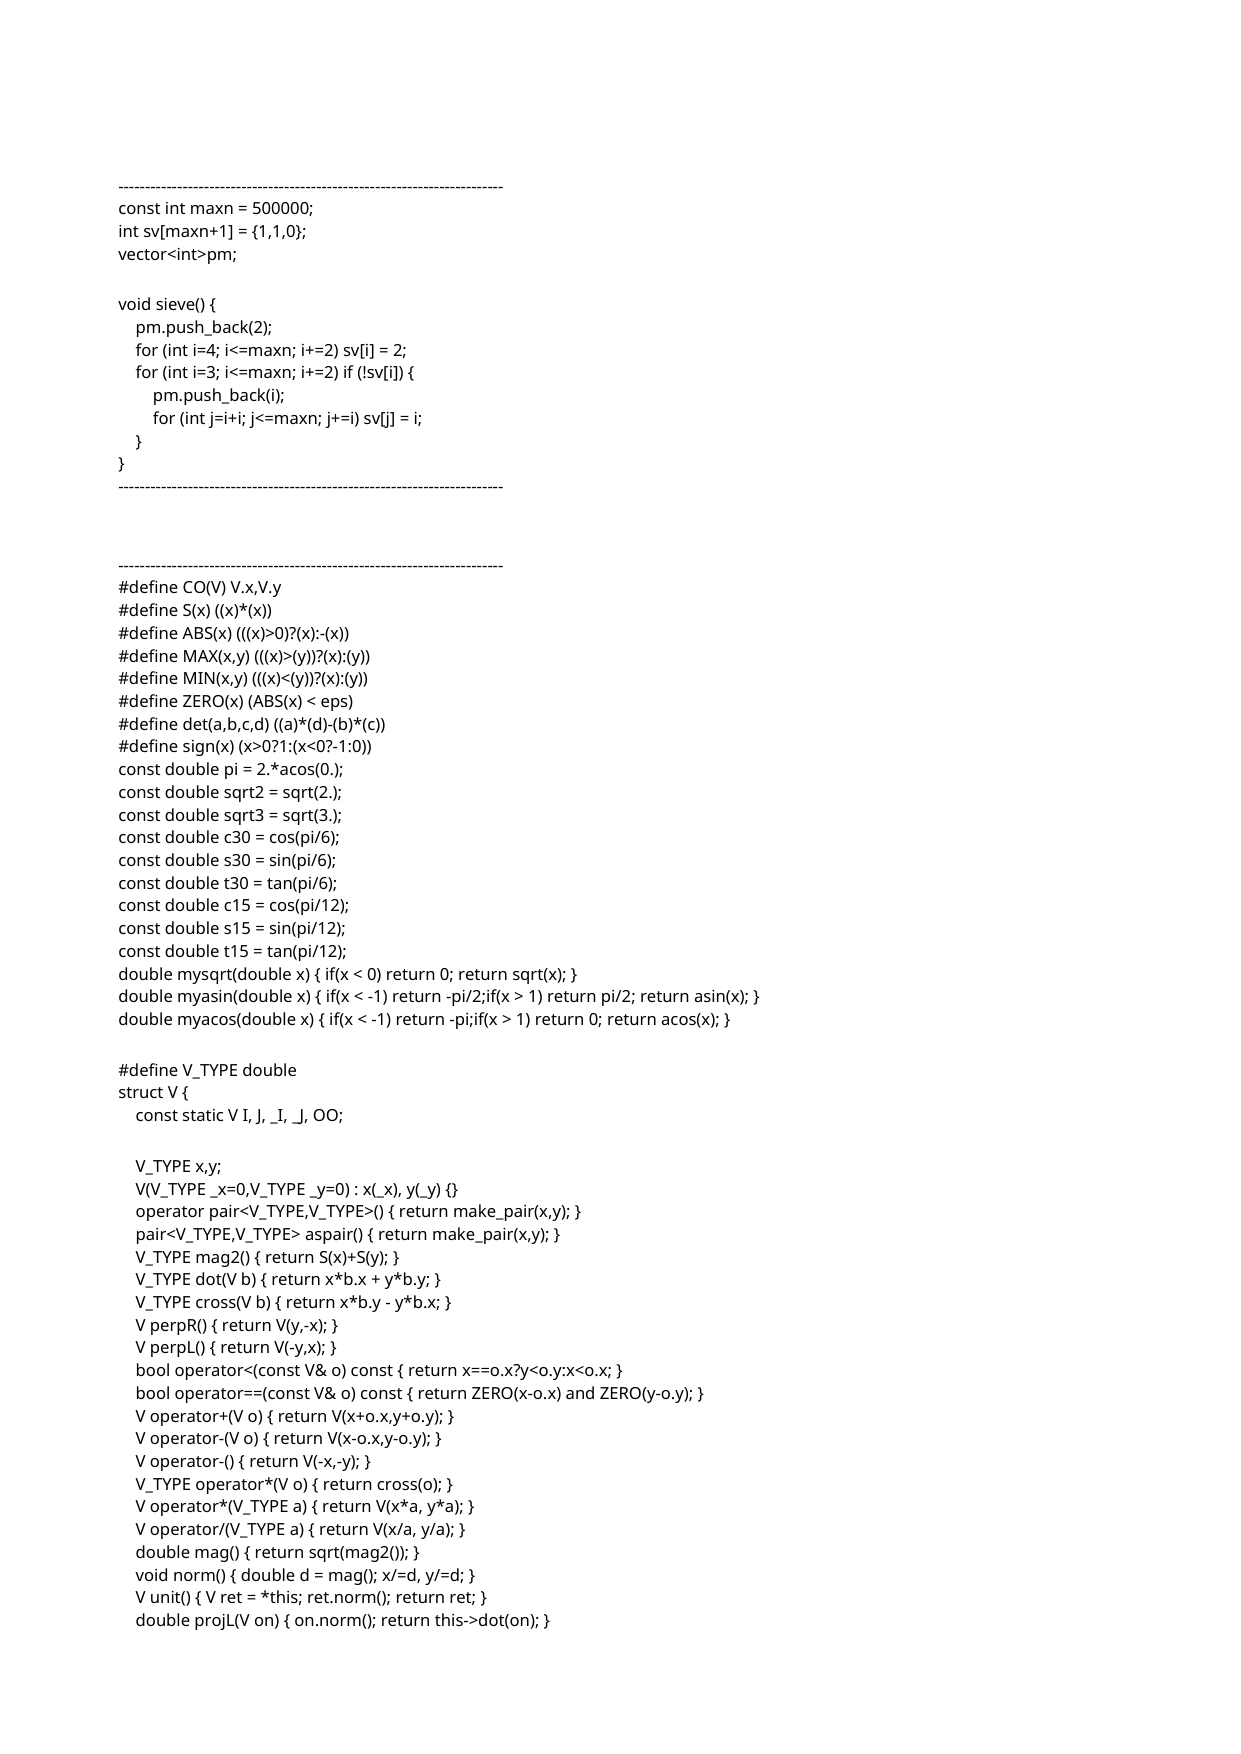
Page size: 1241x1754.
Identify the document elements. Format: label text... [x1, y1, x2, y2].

text const double c30 = cos(pi/6); [118, 826, 1122, 849]
text const double t15 = tan(pi/12); [118, 939, 1122, 962]
text double mag() { return sqrt(mag2()); } [118, 1541, 1122, 1563]
text V_TYPE cross(V b) { return x*b.y - y*b.x; } [118, 1291, 1122, 1313]
text #define MAX(x,y) (((x)>(y))?(x):(y)) [118, 644, 1122, 667]
text ------------------------------------------------------------------------ [118, 174, 1122, 197]
text V perpR() { return V(y,-x); } [118, 1313, 1122, 1336]
text pm.push_back(2); [118, 316, 1122, 338]
text double projL(V on) { on.norm(); return this->dot(on); } [118, 1609, 1122, 1631]
text V operator*(V_TYPE a) { return V(x*a, y*a); } [118, 1495, 1122, 1518]
text const double pi = 2.*acos(0.); [118, 758, 1122, 781]
text V operator-(V o) { return V(x-o.x,y-o.y); } [118, 1427, 1122, 1450]
text double mysqrt(double x) { if(x < 0) return 0; return sqrt(x); } [118, 962, 1122, 985]
text #define V_TYPE double [118, 1058, 1122, 1081]
text ------------------------------------------------------------------------ [118, 475, 1122, 497]
text for (int i=3; i<=maxn; i+=2) if (!sv[i]) { [118, 361, 1122, 384]
text V_TYPE dot(V b) { return x*b.x + y*b.y; } [118, 1268, 1122, 1291]
text for (int j=i+i; j<=maxn; j+=i) sv[j] = i; [118, 407, 1122, 429]
text int sv[maxn+1] = {1,1,0}; [118, 219, 1122, 242]
text V perpL() { return V(-y,x); } [118, 1336, 1122, 1359]
text double myasin(double x) { if(x < -1) return -pi/2;if(x > 1) return pi/2; return asin(x); } [118, 985, 1122, 1008]
text struct V { [118, 1081, 1122, 1104]
text #define ZERO(x) (ABS(x) < eps) [118, 690, 1122, 712]
text V operator+(V o) { return V(x+o.x,y+o.y); } [118, 1404, 1122, 1427]
text #define det(a,b,c,d) ((a)*(d)-(b)*(c)) [118, 712, 1122, 735]
text const double c15 = cos(pi/12); [118, 894, 1122, 917]
text const double sqrt3 = sqrt(3.); [118, 803, 1122, 826]
text V operator-() { return V(-x,-y); } [118, 1450, 1122, 1472]
text V unit() { V ret = *this; ret.norm(); return ret; } [118, 1586, 1122, 1609]
text } [118, 452, 1122, 475]
text const double s15 = sin(pi/12); [118, 917, 1122, 939]
text #define MIN(x,y) (((x)<(y))?(x):(y)) [118, 667, 1122, 690]
text const double t30 = tan(pi/6); [118, 871, 1122, 894]
text double myacos(double x) { if(x < -1) return -pi;if(x > 1) return 0; return acos(x); } [118, 1008, 1122, 1030]
text void sieve() { [118, 293, 1122, 316]
text const double s30 = sin(pi/6); [118, 849, 1122, 871]
text pair<V_TYPE,V_TYPE> aspair() { return make_pair(x,y); } [118, 1223, 1122, 1245]
text bool operator<(const V& o) const { return x==o.x?y<o.y:x<o.x; } [118, 1359, 1122, 1382]
text const static V I, J, _I, _J, OO; [118, 1104, 1122, 1126]
text pm.push_back(i); [118, 384, 1122, 407]
text vector<int>pm; [118, 242, 1122, 265]
text const double sqrt2 = sqrt(2.); [118, 781, 1122, 803]
text const int maxn = 500000; [118, 197, 1122, 219]
text for (int i=4; i<=maxn; i+=2) sv[i] = 2; [118, 338, 1122, 361]
text V_TYPE mag2() { return S(x)+S(y); } [118, 1245, 1122, 1268]
text #define CO(V) V.x,V.y [118, 576, 1122, 599]
text V_TYPE operator*(V o) { return cross(o); } [118, 1472, 1122, 1495]
text #define ABS(x) (((x)>0)?(x):-(x)) [118, 622, 1122, 644]
text } [118, 429, 1122, 452]
text void norm() { double d = mag(); x/=d, y/=d; } [118, 1563, 1122, 1586]
text V(V_TYPE _x=0,V_TYPE _y=0) : x(_x), y(_y) {} [118, 1177, 1122, 1200]
text V operator/(V_TYPE a) { return V(x/a, y/a); } [118, 1518, 1122, 1541]
text #define S(x) ((x)*(x)) [118, 599, 1122, 622]
text operator pair<V_TYPE,V_TYPE>() { return make_pair(x,y); } [118, 1200, 1122, 1223]
text ------------------------------------------------------------------------ [118, 553, 1122, 576]
text bool operator==(const V& o) const { return ZERO(x-o.x) and ZERO(y-o.y); } [118, 1382, 1122, 1404]
text V_TYPE x,y; [118, 1154, 1122, 1177]
text #define sign(x) (x>0?1:(x<0?-1:0)) [118, 735, 1122, 758]
